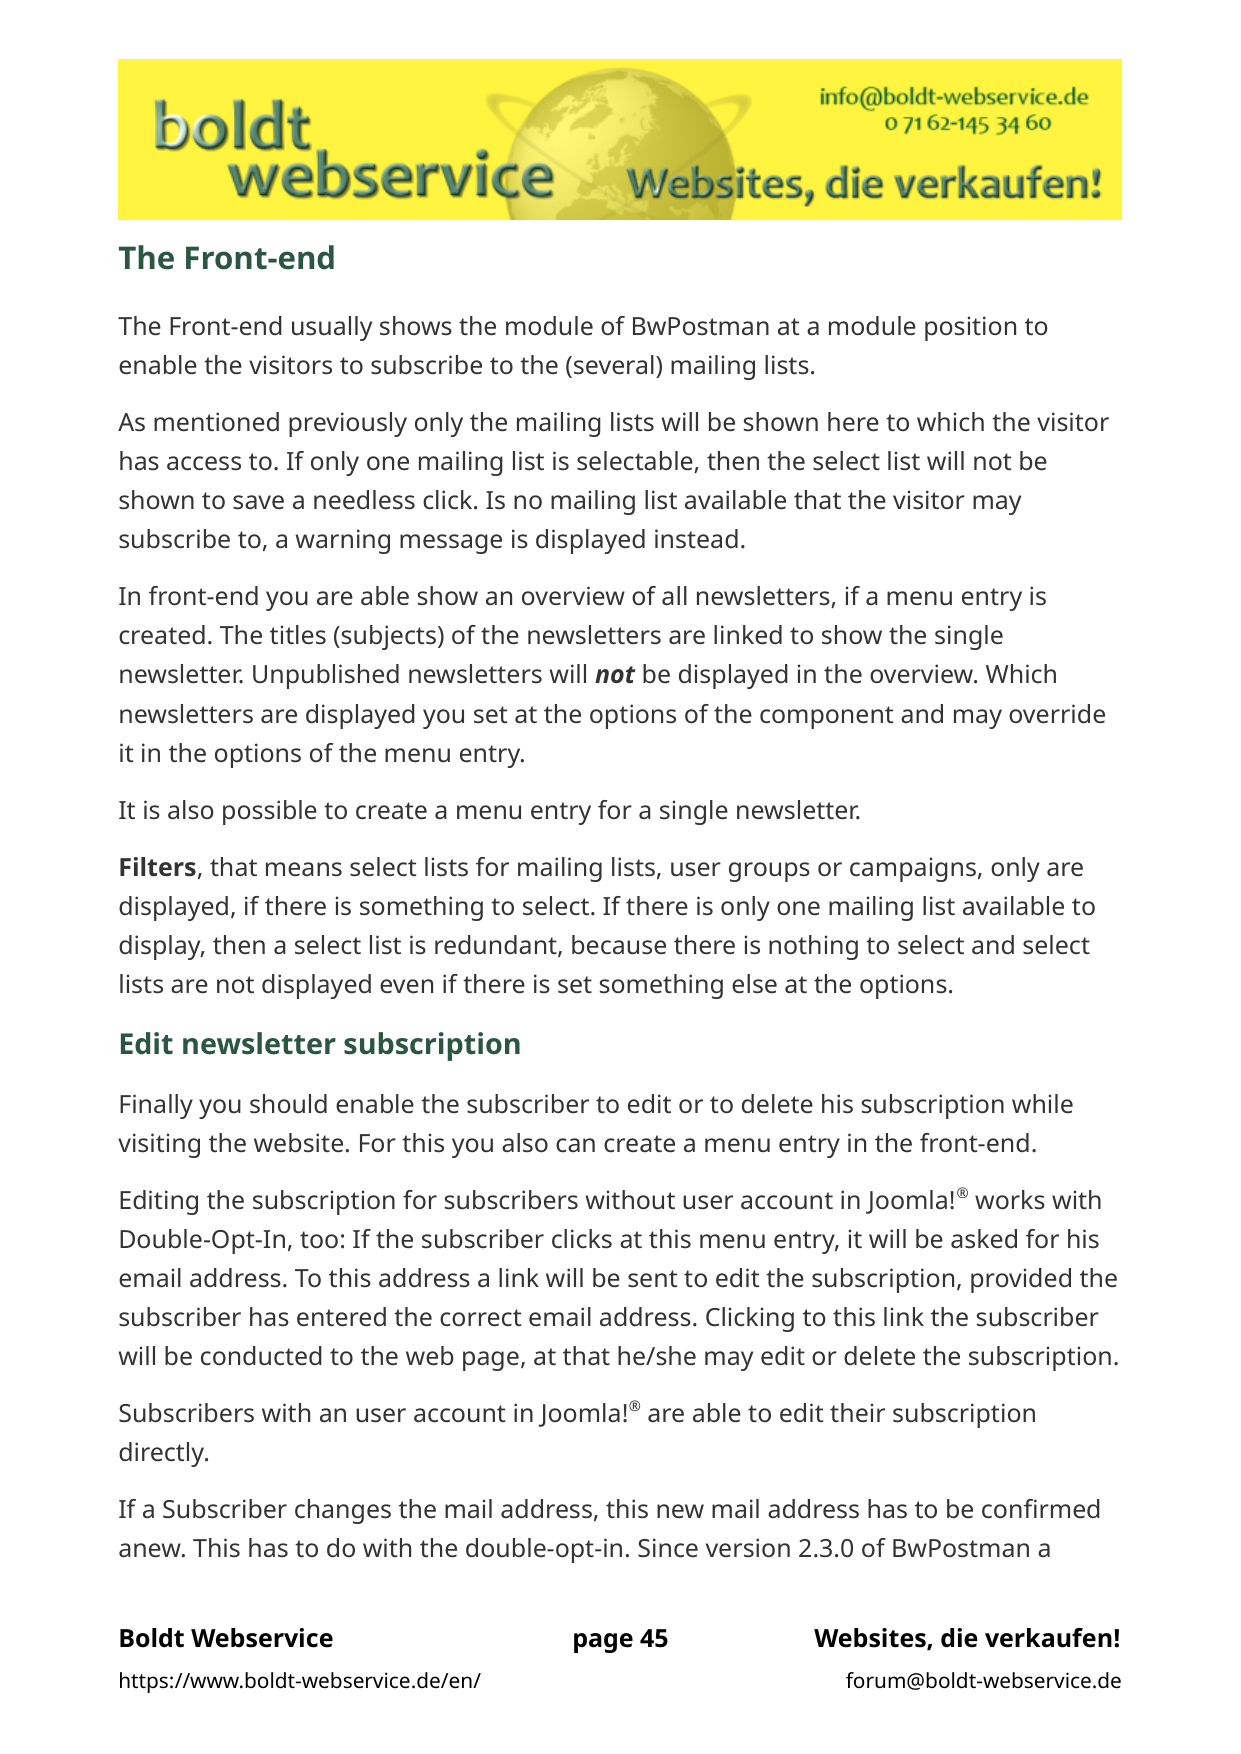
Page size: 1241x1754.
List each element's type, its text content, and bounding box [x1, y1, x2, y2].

text In front-end you are able show an overview of all newsletters, if a menu entry is created. The titles (subjects) of the newsletters are linked to show the single newsletter. Unpublished newsletters will not be displayed in the overview. Which newsletters are displayed you set at the options of the component and may override it in the options of the menu entry. [118, 579, 1122, 769]
text Finally you should enable the subscriber to edit or to delete his subscription while visiting the website. For this you also can create a menu entry in the front-end. [118, 1086, 1122, 1159]
subtitle Edit newsletter subscription [118, 1023, 1122, 1063]
picture [118, 59, 1123, 220]
text If a Subscriber changes the mail address, this new mail address has to be confirmed anew. This has to do with the double-opt-in. Since version 2.3.0 of BwPostman a [118, 1492, 1122, 1565]
text The Front-end usually shows the module of BwPostman at a module position to enable the visitors to subscribe to the (several) mailing lists. [118, 308, 1122, 382]
text Filters, that means select lists for mailing lists, user groups or campaigns, only are displayed, if there is something to select. If there is only one mailing list available to display, then a select list is redundant, because there is nothing to select and select lists are not displayed even if there is set something else at the options. [118, 849, 1122, 1001]
subtitle The Front-end [118, 236, 1122, 279]
text As mentioned previously only the mailing lists will be shown here to which the visitor has access to. If only one mailing list is selectable, then the select list will not be shown to save a needless click. Is no mailing list available that the visitor may subscribe to, a warning message is displayed instead. [118, 404, 1122, 556]
text Editing the subscription for subscribers without user account in Joomla!® works with Double-Opt-In, too: If the subscriber clicks at this menu entry, it will be asked for his email address. To this address a link will be sent to edit the subscription, provided the subscriber has entered the correct email address. Clicking to this link the subscriber will be conducted to the web page, at that he/she may edit or delete the subscription. [118, 1182, 1122, 1373]
text It is also possible to create a menu entry for a single newsletter. [118, 792, 1122, 826]
text Subscribers with an user account in Joomla!® are able to edit their subscription directly. [118, 1396, 1122, 1469]
